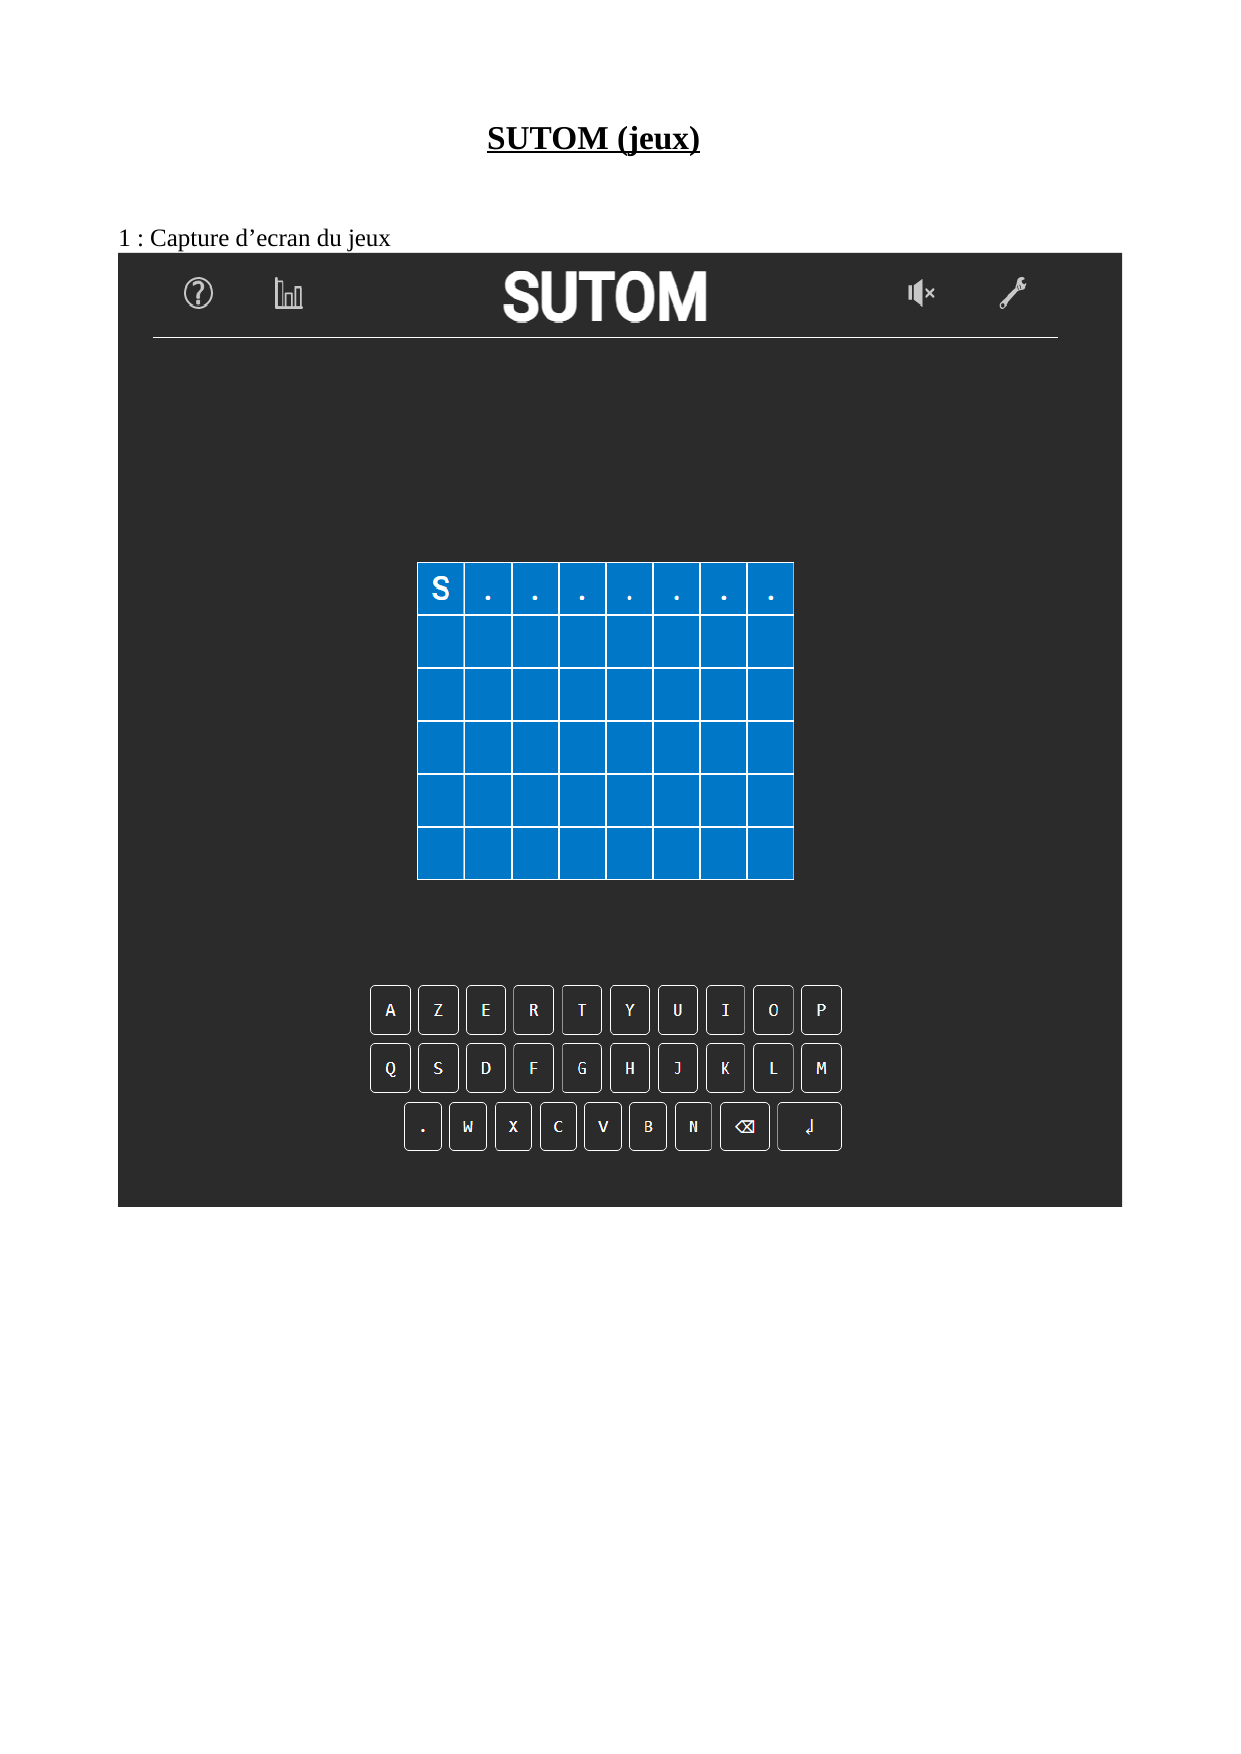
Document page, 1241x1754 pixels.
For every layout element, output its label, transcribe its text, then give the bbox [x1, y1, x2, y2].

picture [118, 252, 1123, 1207]
text 1 : Capture d’ecran du jeux [118, 223, 1122, 252]
text SUTOM (jeux) [118, 118, 1122, 156]
